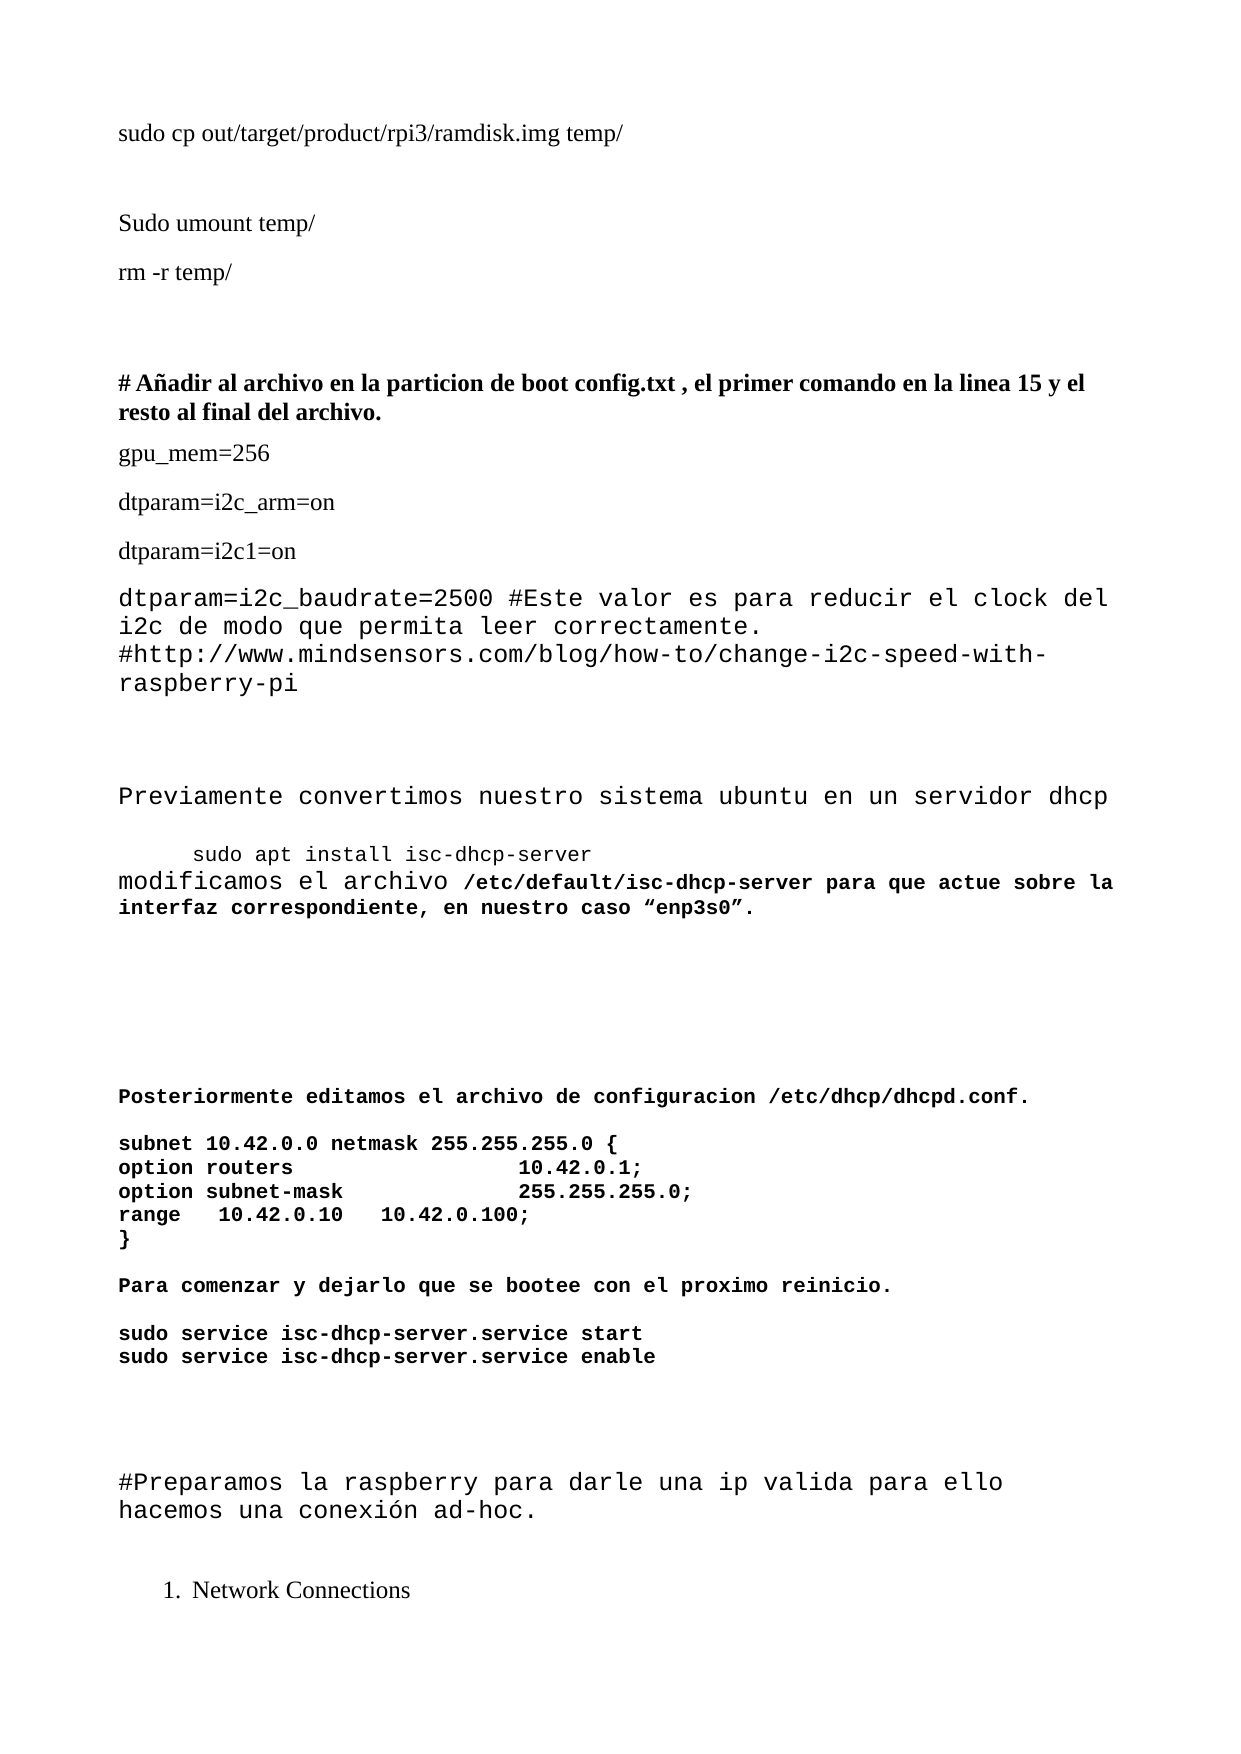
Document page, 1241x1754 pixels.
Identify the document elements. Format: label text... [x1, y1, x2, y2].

subtitle sudo cp out/target/product/rpi3/ramdisk.img temp/ [118, 118, 1122, 147]
text Para comenzar y dejarlo que se bootee con el proximo reinicio. [118, 1275, 1122, 1299]
text rm -r temp/ [118, 257, 1122, 286]
text Previamente convertimos nuestro sistema ubuntu en un servidor dhcp [118, 784, 1122, 812]
text gpu_mem=256 [118, 438, 1122, 467]
text sudo service isc-dhcp-server.service enable [118, 1346, 1122, 1370]
text sudo service isc-dhcp-server.service start [118, 1323, 1122, 1346]
text sudo apt install isc-dhcp-server [118, 840, 1122, 869]
text subnet 10.42.0.0 netmask 255.255.255.0 { [118, 1133, 1122, 1157]
text option routers 10.42.0.1; [118, 1157, 1122, 1181]
text Posteriormente editamos el archivo de configuracion /etc/dhcp/dhcpd.conf. [118, 1086, 1122, 1110]
text modificamos el archivo /etc/default/isc-dhcp-server para que actue sobre la interfaz correspondiente, en nuestro caso “enp3s0”. [118, 869, 1122, 921]
subtitle # Añadir al archivo en la particion de boot config.txt , el primer comando en la linea 15 y el resto al final del archivo. [118, 368, 1122, 426]
text dtparam=i2c_arm=on [118, 487, 1122, 516]
text range 10.42.0.10 10.42.0.100; [118, 1204, 1122, 1228]
list Network Connections [162, 1575, 1122, 1604]
text option subnet-mask 255.255.255.0; [118, 1181, 1122, 1204]
text } [118, 1228, 1122, 1252]
text dtparam=i2c1=on [118, 536, 1122, 565]
text #Preparamos la raspberry para darle una ip valida para ello hacemos una conexión ad-hoc. [118, 1469, 1122, 1526]
text Sudo umount temp/ [118, 208, 1122, 237]
text dtparam=i2c_baudrate=2500 #Este valor es para reducir el clock del i2c de modo que permita leer correctamente. #http://www.mindsensors.com/blog/how-to/change-i2c-speed-with-raspberry-pi [118, 585, 1122, 699]
